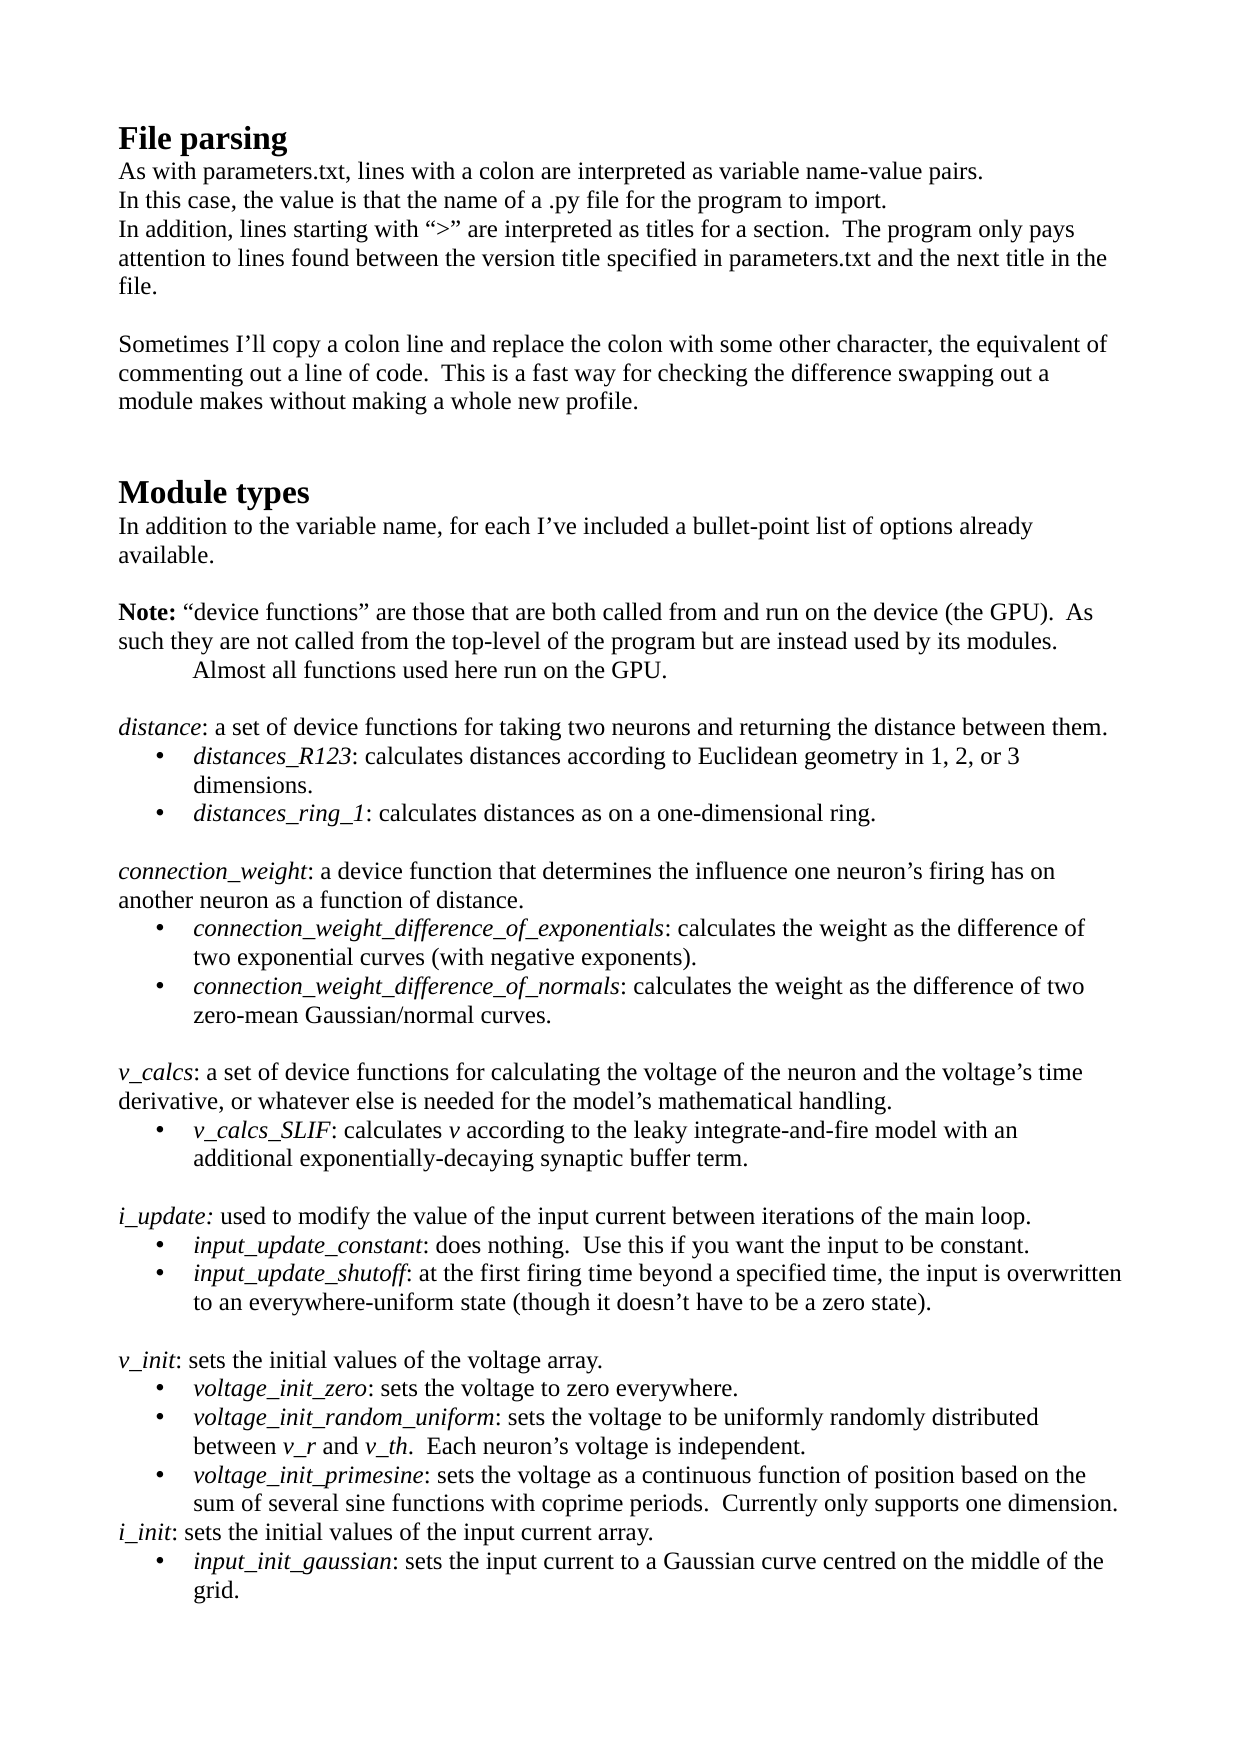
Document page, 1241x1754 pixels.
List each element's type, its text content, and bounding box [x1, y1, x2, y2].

list input_update_constant: does nothing. Use this if you want the input to be constant. [156, 1230, 1122, 1258]
text i_update: used to modify the value of the input current between iterations of the main loop. [118, 1201, 1122, 1230]
list voltage_init_primesine: sets the voltage as a continuous function of position based on the sum of several sine functions with coprime periods. Currently only supports one dimension. [156, 1460, 1122, 1517]
text v_calcs: a set of device functions for calculating the voltage of the neuron and the voltage’s time derivative, or whatever else is needed for the model’s mathematical handling. [118, 1057, 1122, 1115]
list voltage_init_zero: sets the voltage to zero everywhere. [156, 1373, 1122, 1402]
text i_init: sets the initial values of the input current array. [118, 1517, 1122, 1546]
list distances_ring_1: calculates distances as on a one-dimensional ring. [156, 798, 1122, 827]
text In this case, the value is that the name of a .py file for the program to import. [118, 185, 1122, 214]
list distances_R123: calculates distances according to Euclidean geometry in 1, 2, or 3 dimensions. [156, 741, 1122, 798]
list input_update_shutoff: at the first firing time beyond a specified time, the input is overwritten to an everywhere-uniform state (though it doesn’t have to be a zero state). [156, 1258, 1122, 1316]
list input_init_gaussian: sets the input current to a Gaussian curve centred on the middle of the grid. [156, 1546, 1122, 1603]
list connection_weight_difference_of_exponentials: calculates the weight as the difference of two exponential curves (with negative exponents). [156, 913, 1122, 971]
text Sometimes I’ll copy a colon line and replace the colon with some other character, the equivalent of commenting out a line of code. This is a fast way for checking the difference swapping out a module makes without making a whole new profile. [118, 329, 1122, 415]
list v_calcs_SLIF: calculates v according to the leaky integrate-and-fire model with an additional exponentially-decaying synaptic buffer term. [156, 1115, 1122, 1172]
text In addition to the variable name, for each I’ve included a bullet-point list of options already available. [118, 511, 1122, 568]
text Module types [118, 473, 1122, 511]
list voltage_init_random_uniform: sets the voltage to be uniformly randomly distributed between v_r and v_th. Each neuron’s voltage is independent. [156, 1402, 1122, 1460]
text File parsing [118, 118, 1122, 156]
text distance: a set of device functions for taking two neurons and returning the distance between them. [118, 712, 1122, 741]
text Note: “device functions” are those that are both called from and run on the device (the GPU). As such they are not called from the top-level of the program but are instead used by its modules. [118, 597, 1122, 655]
text connection_weight: a device function that determines the influence one neuron’s firing has on another neuron as a function of distance. [118, 856, 1122, 913]
text v_init: sets the initial values of the voltage array. [118, 1345, 1122, 1373]
text As with parameters.txt, lines with a colon are interpreted as variable name-value pairs. [118, 156, 1122, 185]
list connection_weight_difference_of_normals: calculates the weight as the difference of two zero-mean Gaussian/normal curves. [156, 971, 1122, 1028]
text In addition, lines starting with “>” are interpreted as titles for a section. The program only pays attention to lines found between the version title specified in parameters.txt and the next title in the file. [118, 214, 1122, 300]
text Almost all functions used here run on the GPU. [118, 655, 1122, 683]
